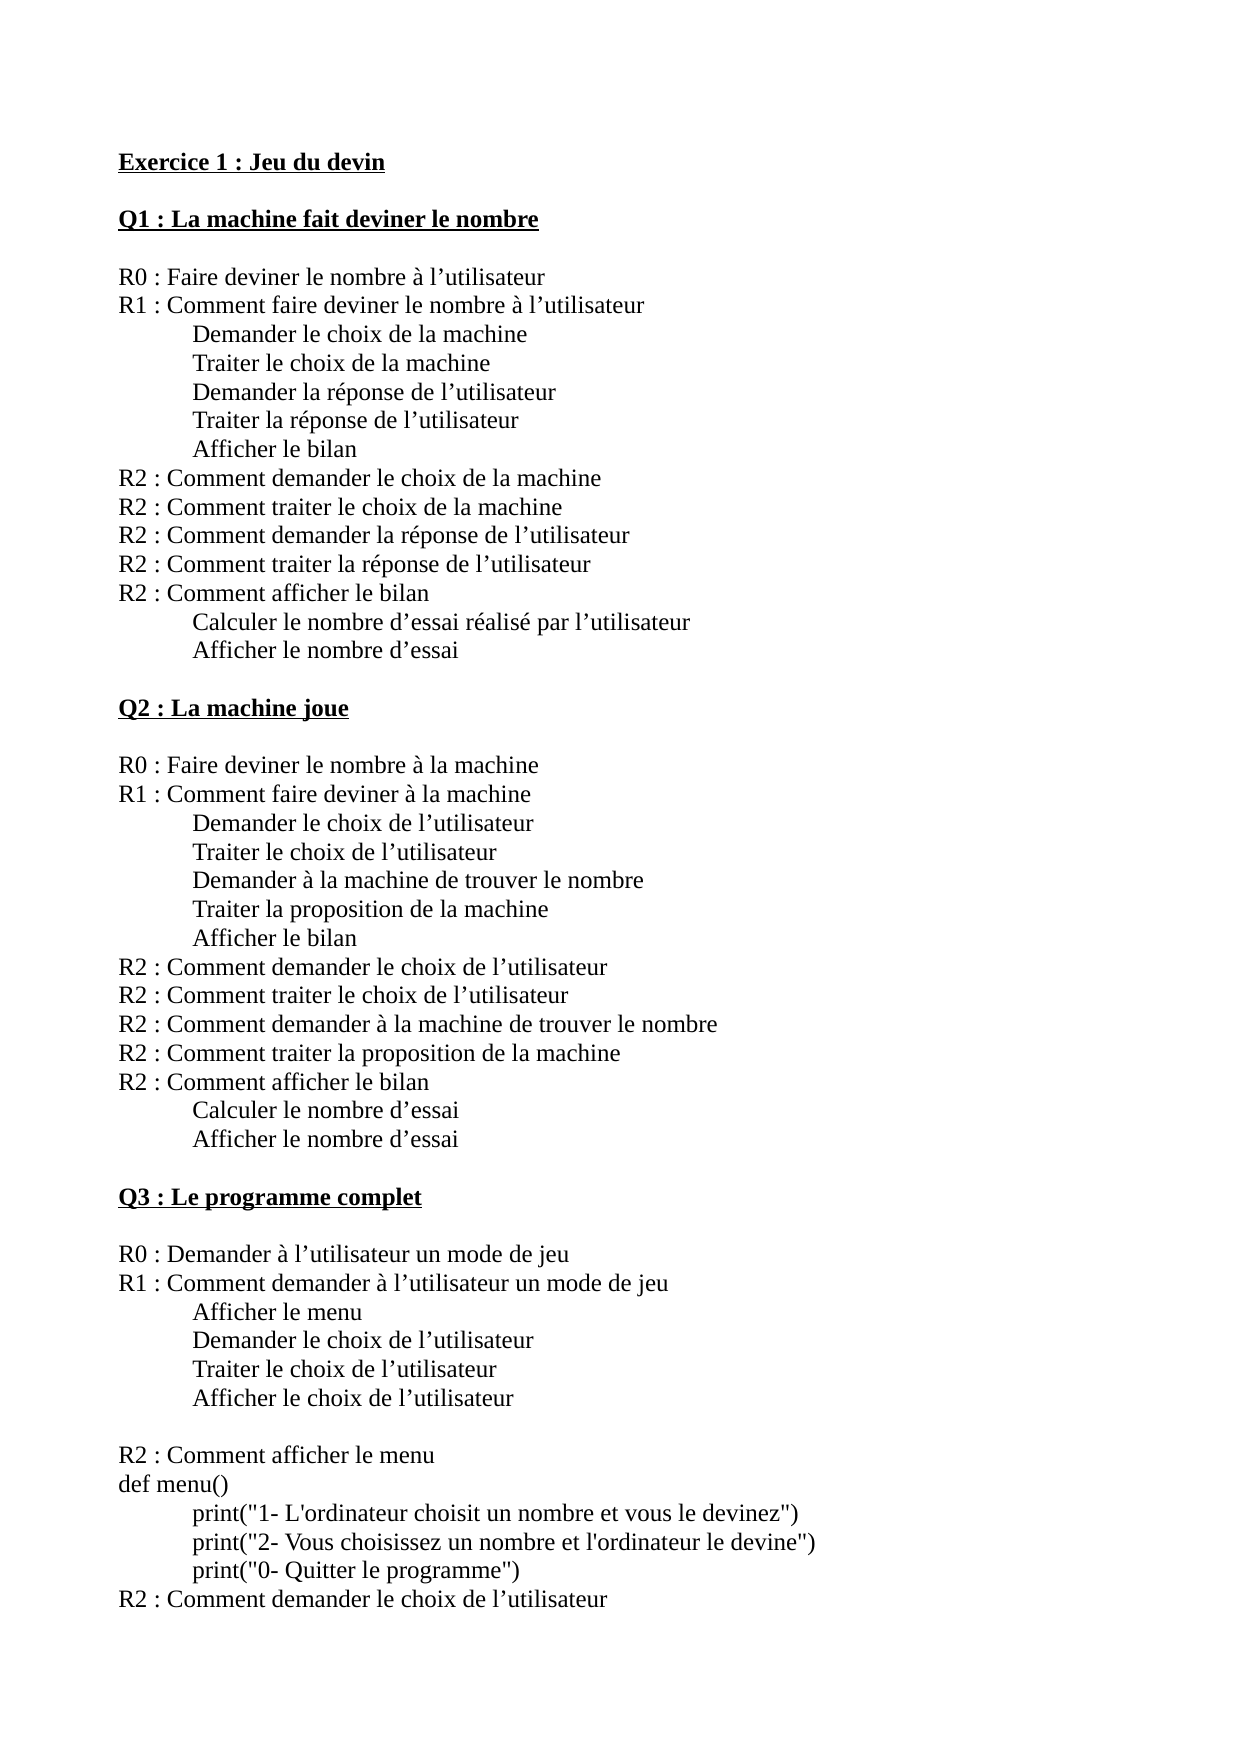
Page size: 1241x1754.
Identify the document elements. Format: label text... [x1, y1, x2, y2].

text Afficher le nombre d’essai [118, 636, 1122, 664]
text R2 : Comment demander le choix de l’utilisateur [118, 952, 1122, 981]
text Afficher le menu [118, 1297, 1122, 1326]
text R2 : Comment afficher le menu [118, 1441, 1122, 1469]
text def menu() [118, 1469, 1122, 1498]
text R2 : Comment afficher le bilan [118, 578, 1122, 607]
text R2 : Comment demander la réponse de l’utilisateur [118, 521, 1122, 549]
text Demander à la machine de trouver le nombre [118, 866, 1122, 894]
text R0 : Demander à l’utilisateur un mode de jeu [118, 1239, 1122, 1268]
text print("1- L'ordinateur choisit un nombre et vous le devinez") [118, 1498, 1122, 1527]
text Calculer le nombre d’essai [118, 1096, 1122, 1124]
text Demander le choix de la machine [118, 319, 1122, 348]
text Exercice 1 : Jeu du devin [118, 147, 1122, 176]
text Traiter le choix de l’utilisateur [118, 837, 1122, 866]
text Traiter la proposition de la machine [118, 894, 1122, 923]
text Afficher le choix de l’utilisateur [118, 1383, 1122, 1412]
text R1 : Comment faire deviner le nombre à l’utilisateur [118, 291, 1122, 319]
text Demander le choix de l’utilisateur [118, 1326, 1122, 1354]
text print("2- Vous choisissez un nombre et l'ordinateur le devine") [118, 1527, 1122, 1556]
text Traiter le choix de la machine [118, 348, 1122, 377]
text R1 : Comment demander à l’utilisateur un mode de jeu [118, 1268, 1122, 1297]
text R2 : Comment demander le choix de l’utilisateur [118, 1584, 1122, 1613]
text R1 : Comment faire deviner à la machine [118, 779, 1122, 808]
text print("0- Quitter le programme") [118, 1556, 1122, 1584]
text R2 : Comment afficher le bilan [118, 1067, 1122, 1096]
text Q3 : Le programme complet [118, 1182, 1122, 1211]
text Afficher le nombre d’essai [118, 1124, 1122, 1153]
text Traiter le choix de l’utilisateur [118, 1354, 1122, 1383]
text Traiter la réponse de l’utilisateur [118, 406, 1122, 434]
text R0 : Faire deviner le nombre à l’utilisateur [118, 262, 1122, 291]
text R2 : Comment traiter la proposition de la machine [118, 1038, 1122, 1067]
text Afficher le bilan [118, 923, 1122, 952]
text R2 : Comment traiter la réponse de l’utilisateur [118, 549, 1122, 578]
text R2 : Comment demander le choix de la machine [118, 463, 1122, 492]
text Q1 : La machine fait deviner le nombre [118, 204, 1122, 233]
text Demander le choix de l’utilisateur [118, 808, 1122, 837]
text R2 : Comment traiter le choix de l’utilisateur [118, 981, 1122, 1009]
text Demander la réponse de l’utilisateur [118, 377, 1122, 406]
text Afficher le bilan [118, 434, 1122, 463]
text Q2 : La machine joue [118, 693, 1122, 722]
text R2 : Comment traiter le choix de la machine [118, 492, 1122, 521]
text R0 : Faire deviner le nombre à la machine [118, 751, 1122, 779]
text R2 : Comment demander à la machine de trouver le nombre [118, 1009, 1122, 1038]
text Calculer le nombre d’essai réalisé par l’utilisateur [118, 607, 1122, 636]
